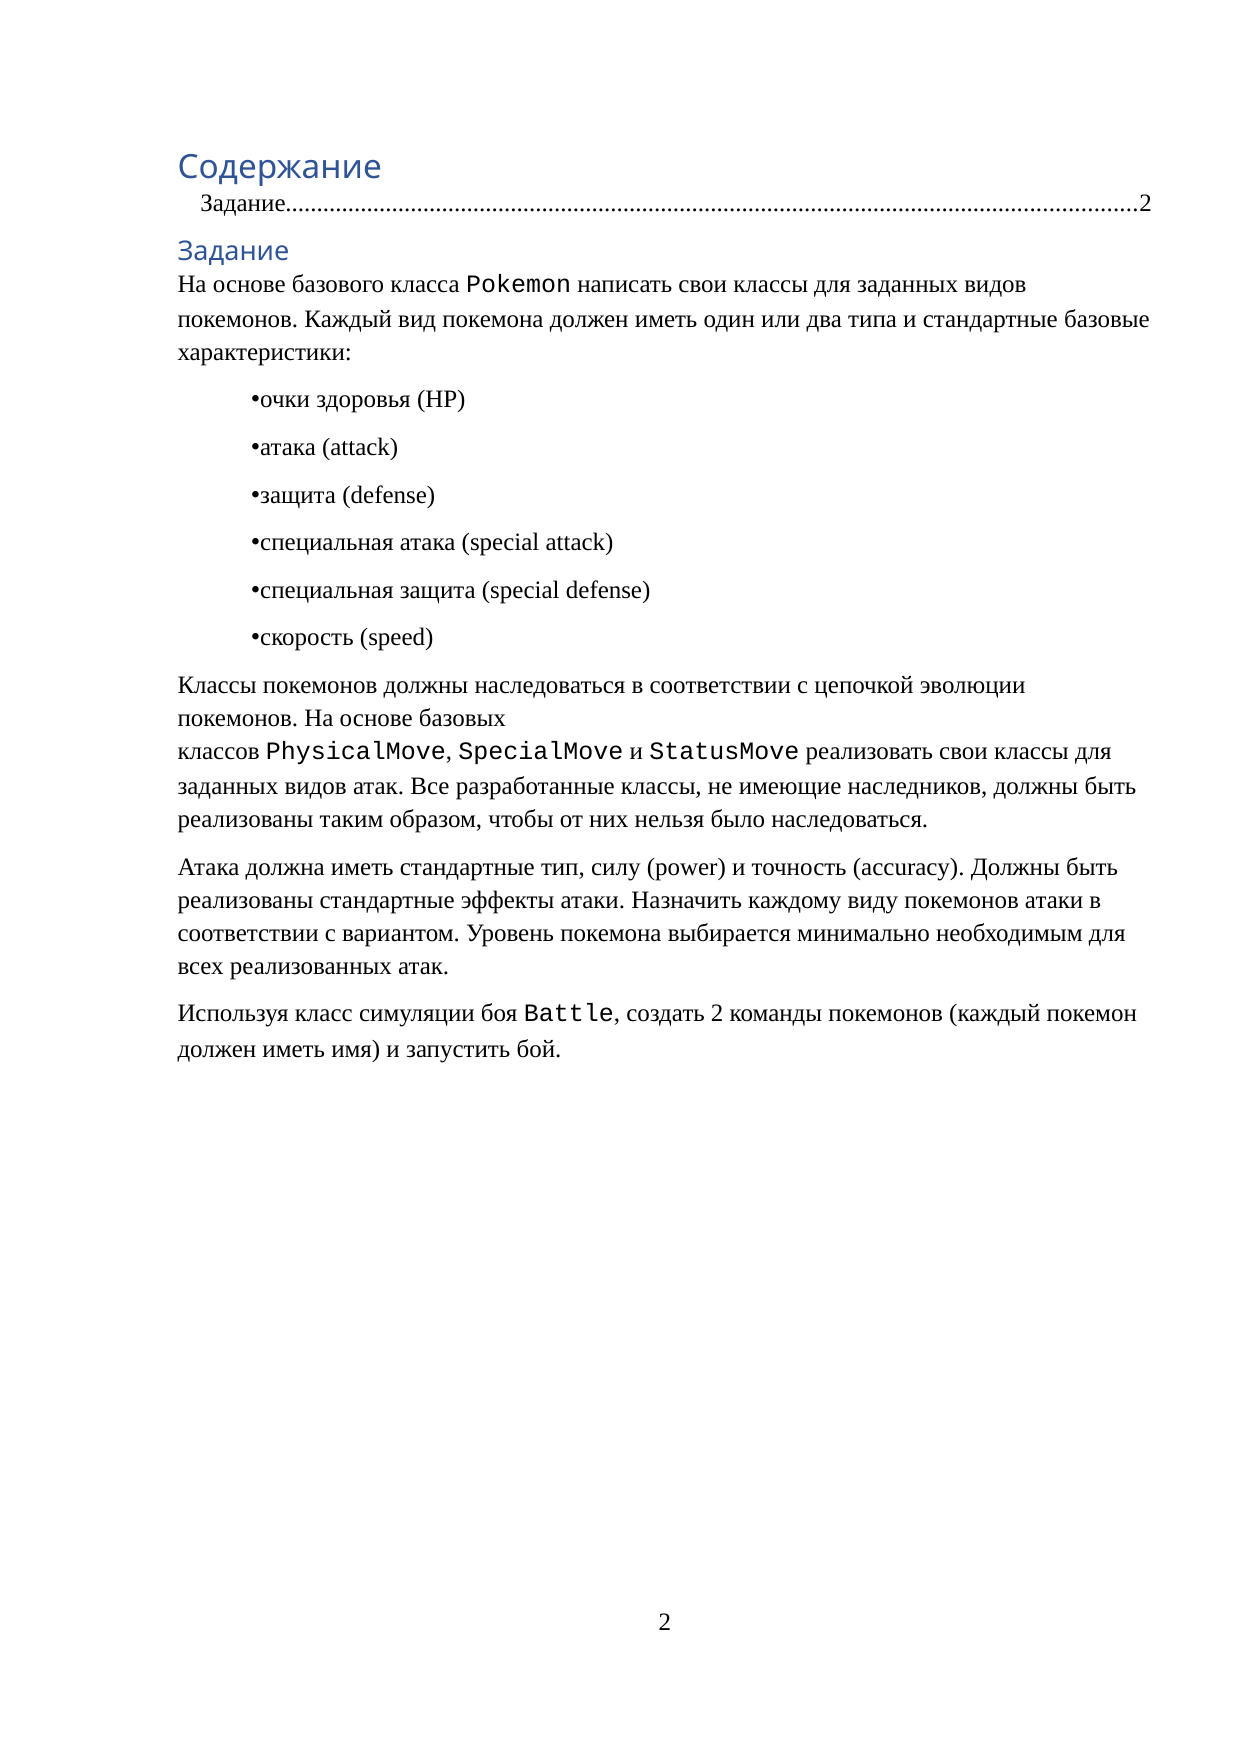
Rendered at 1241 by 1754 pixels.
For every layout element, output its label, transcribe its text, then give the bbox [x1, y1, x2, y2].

list специальная защита (special defense) [177, 575, 1152, 604]
list атака (attack) [177, 432, 1152, 461]
list очки здоровья (HP) [177, 384, 1152, 413]
text Используя класс симуляции боя Battle, создать 2 команды покемонов (каждый покемон должен иметь имя) и запустить бой. [177, 998, 1152, 1062]
list скорость (speed) [177, 622, 1152, 651]
text Классы покемонов должны наследоваться в соответствии с цепочкой эволюции покемонов. На основе базовых классов PhysicalMove, SpecialMove и StatusMove реализовать свои классы для заданных видов атак. Все разработанные классы, не имеющие наследников, должны быть реализованы таким образом, чтобы от них нельзя было наследоваться. [177, 670, 1152, 833]
list специальная атака (special attack) [177, 527, 1152, 556]
list защита (defense) [177, 480, 1152, 508]
text Атака должна иметь стандартные тип, силу (power) и точность (accuracy). Должны быть реализованы стандартные эффекты атаки. Назначить каждому виду покемонов атаки в соответствии с вариантом. Уровень покемона выбирается минимально необходимым для всех реализованных атак. [177, 852, 1152, 980]
subtitle Задание [177, 232, 1152, 269]
text На основе базового класса Pokemon написать свои классы для заданных видов покемонов. Каждый вид покемона должен иметь один или два типа и стандартные базовые характеристики: [177, 269, 1152, 366]
subtitle Содержание [177, 143, 1152, 188]
text Задание 2 [200, 188, 1152, 217]
